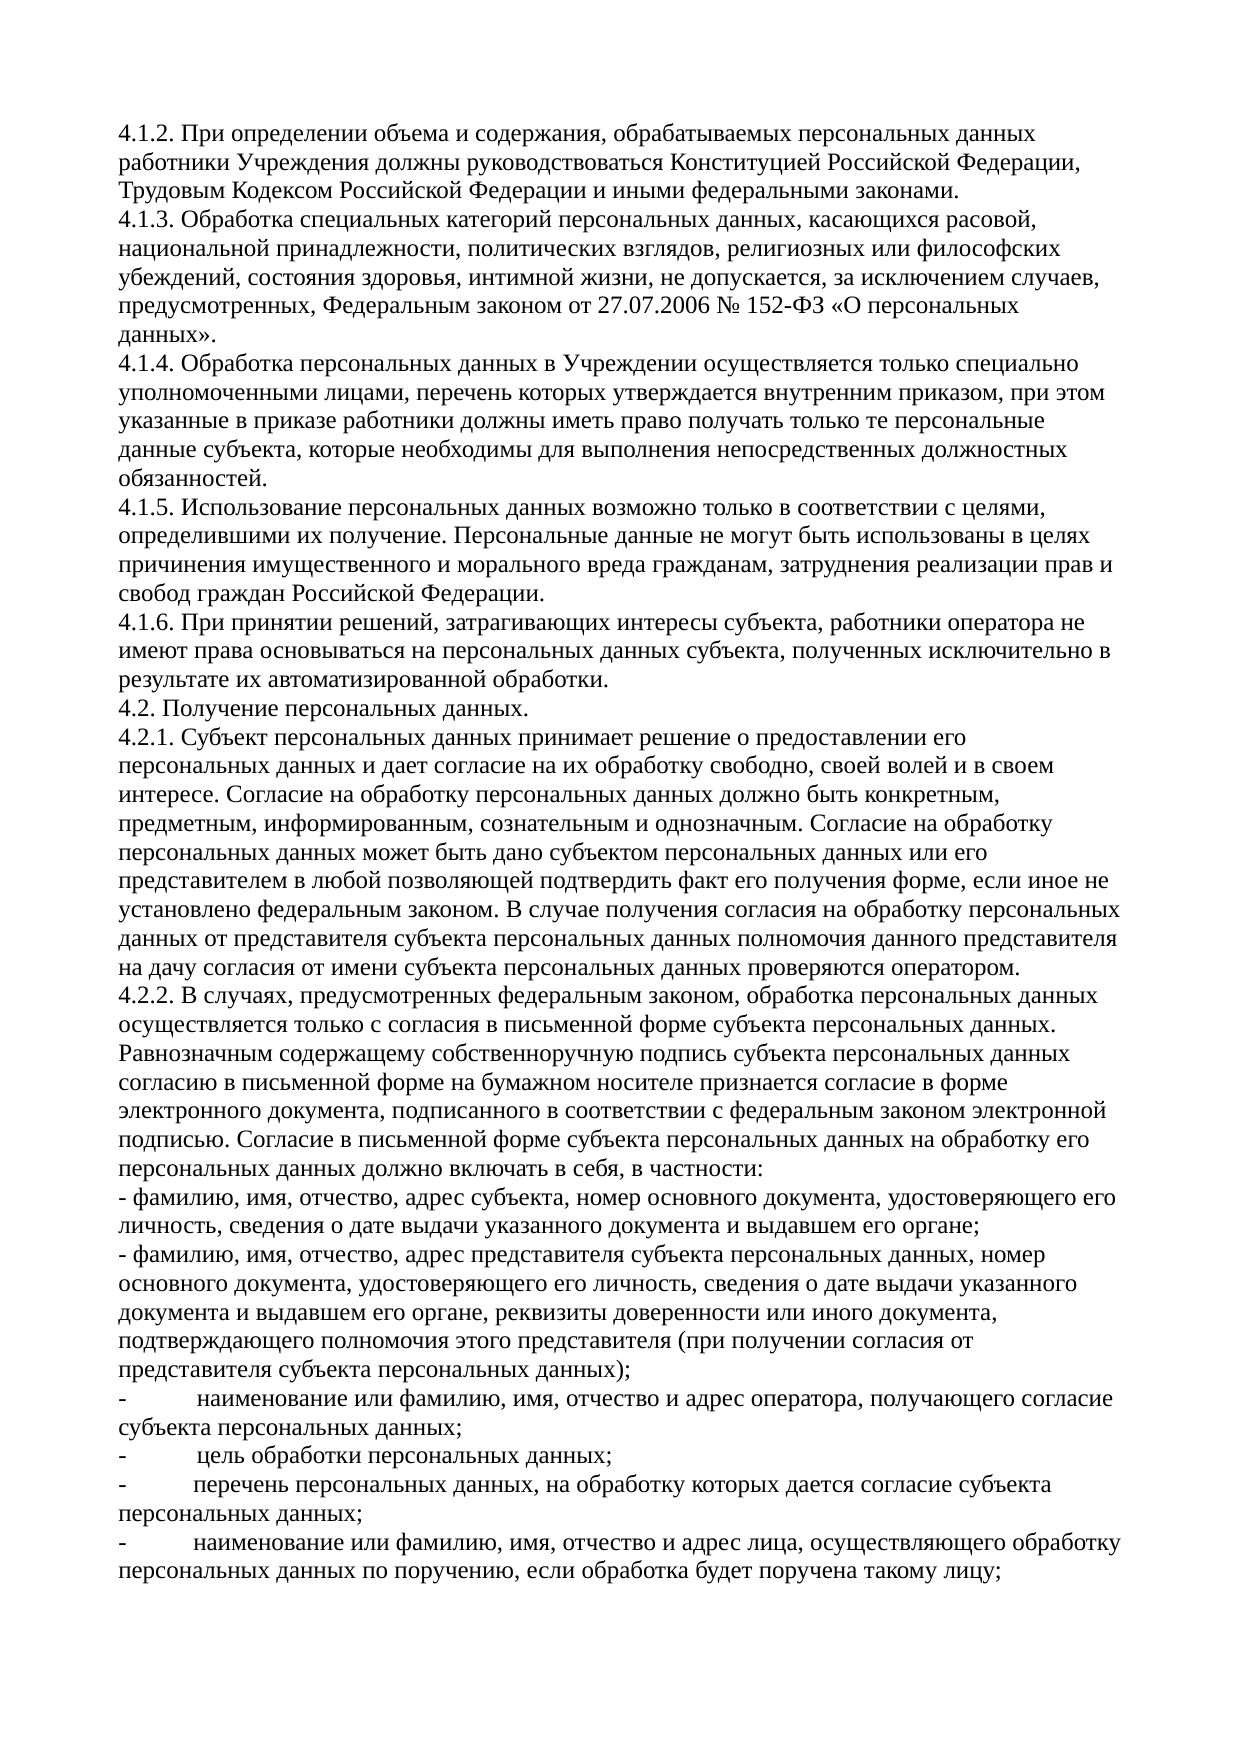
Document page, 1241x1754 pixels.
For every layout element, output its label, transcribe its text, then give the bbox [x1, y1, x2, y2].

list перечень персональных данных, на обработку которых дается согласие субъекта персональных данных; [118, 1469, 1122, 1527]
list цель обработки персональных данных; [118, 1441, 1122, 1469]
text 4.1.4. Обработка персональных данных в Учреждении осуществляется только специально уполномоченными лицами, перечень которых утверждается внутренним приказом, при этом указанные в приказе работники должны иметь право получать только те персональные данные субъекта, которые необходимы для выполнения непосредственных должностных обязанностей. [118, 348, 1122, 492]
text 4.2.1. Субъект персональных данных принимает решение о предоставлении его персональных данных и дает согласие на их обработку свободно, своей волей и в своем интересе. Согласие на обработку персональных данных должно быть конкретным, предметным, информированным, сознательным и однозначным. Согласие на обработку персональных данных может быть дано субъектом персональных данных или его представителем в любой позволяющей подтвердить факт его получения форме, если иное не установлено федеральным законом. В случае получения согласия на обработку персональных данных от представителя субъекта персональных данных полномочия данного представителя на дачу согласия от имени субъекта персональных данных проверяются оператором. [118, 722, 1122, 981]
text 4.1.2. При определении объема и содержания, обрабатываемых персональных данных работники Учреждения должны руководствоваться Конституцией Российской Федерации, Трудовым Кодексом Российской Федерации и иными федеральными законами. [118, 118, 1122, 204]
text 4.1.6. При принятии решений, затрагивающих интересы субъекта, работники оператора не имеют права основываться на персональных данных субъекта, полученных исключительно в результате их автоматизированной обработки. [118, 607, 1122, 693]
text 4.1.3. Обработка специальных категорий персональных данных, касающихся расовой, национальной принадлежности, политических взглядов, религиозных или философских убеждений, состояния здоровья, интимной жизни, не допускается, за исключением случаев, предусмотренных, Федеральным законом от 27.07.2006 № 152-ФЗ «О персональных данных». [118, 204, 1122, 348]
text - фамилию, имя, отчество, адрес субъекта, номер основного документа, удостоверяющего его личность, сведения о дате выдачи указанного документа и выдавшем его органе; [118, 1182, 1122, 1239]
text 4.1.5. Использование персональных данных возможно только в соответствии с целями, определившими их получение. Персональные данные не могут быть использованы в целях причинения имущественного и морального вреда гражданам, затруднения реализации прав и свобод граждан Российской Федерации. [118, 492, 1122, 607]
list наименование или фамилию, имя, отчество и адрес лица, осуществляющего обработку персональных данных по поручению, если обработка будет поручена такому лицу; [118, 1527, 1122, 1584]
text 4.2.2. В случаях, предусмотренных федеральным законом, обработка персональных данных осуществляется только с согласия в письменной форме субъекта персональных данных. Равнозначным содержащему собственноручную подпись субъекта персональных данных согласию в письменной форме на бумажном носителе признается согласие в форме электронного документа, подписанного в соответствии с федеральным законом электронной подписью. Согласие в письменной форме субъекта персональных данных на обработку его персональных данных должно включать в себя, в частности: [118, 981, 1122, 1182]
text 4.2. Получение персональных данных. [118, 693, 1122, 722]
text - фамилию, имя, отчество, адрес представителя субъекта персональных данных, номер основного документа, удостоверяющего его личность, сведения о дате выдачи указанного документа и выдавшем его органе, реквизиты доверенности или иного документа, подтверждающего полномочия этого представителя (при получении согласия от представителя субъекта персональных данных); [118, 1239, 1122, 1383]
list наименование или фамилию, имя, отчество и адрес оператора, получающего согласие субъекта персональных данных; [118, 1383, 1122, 1441]
